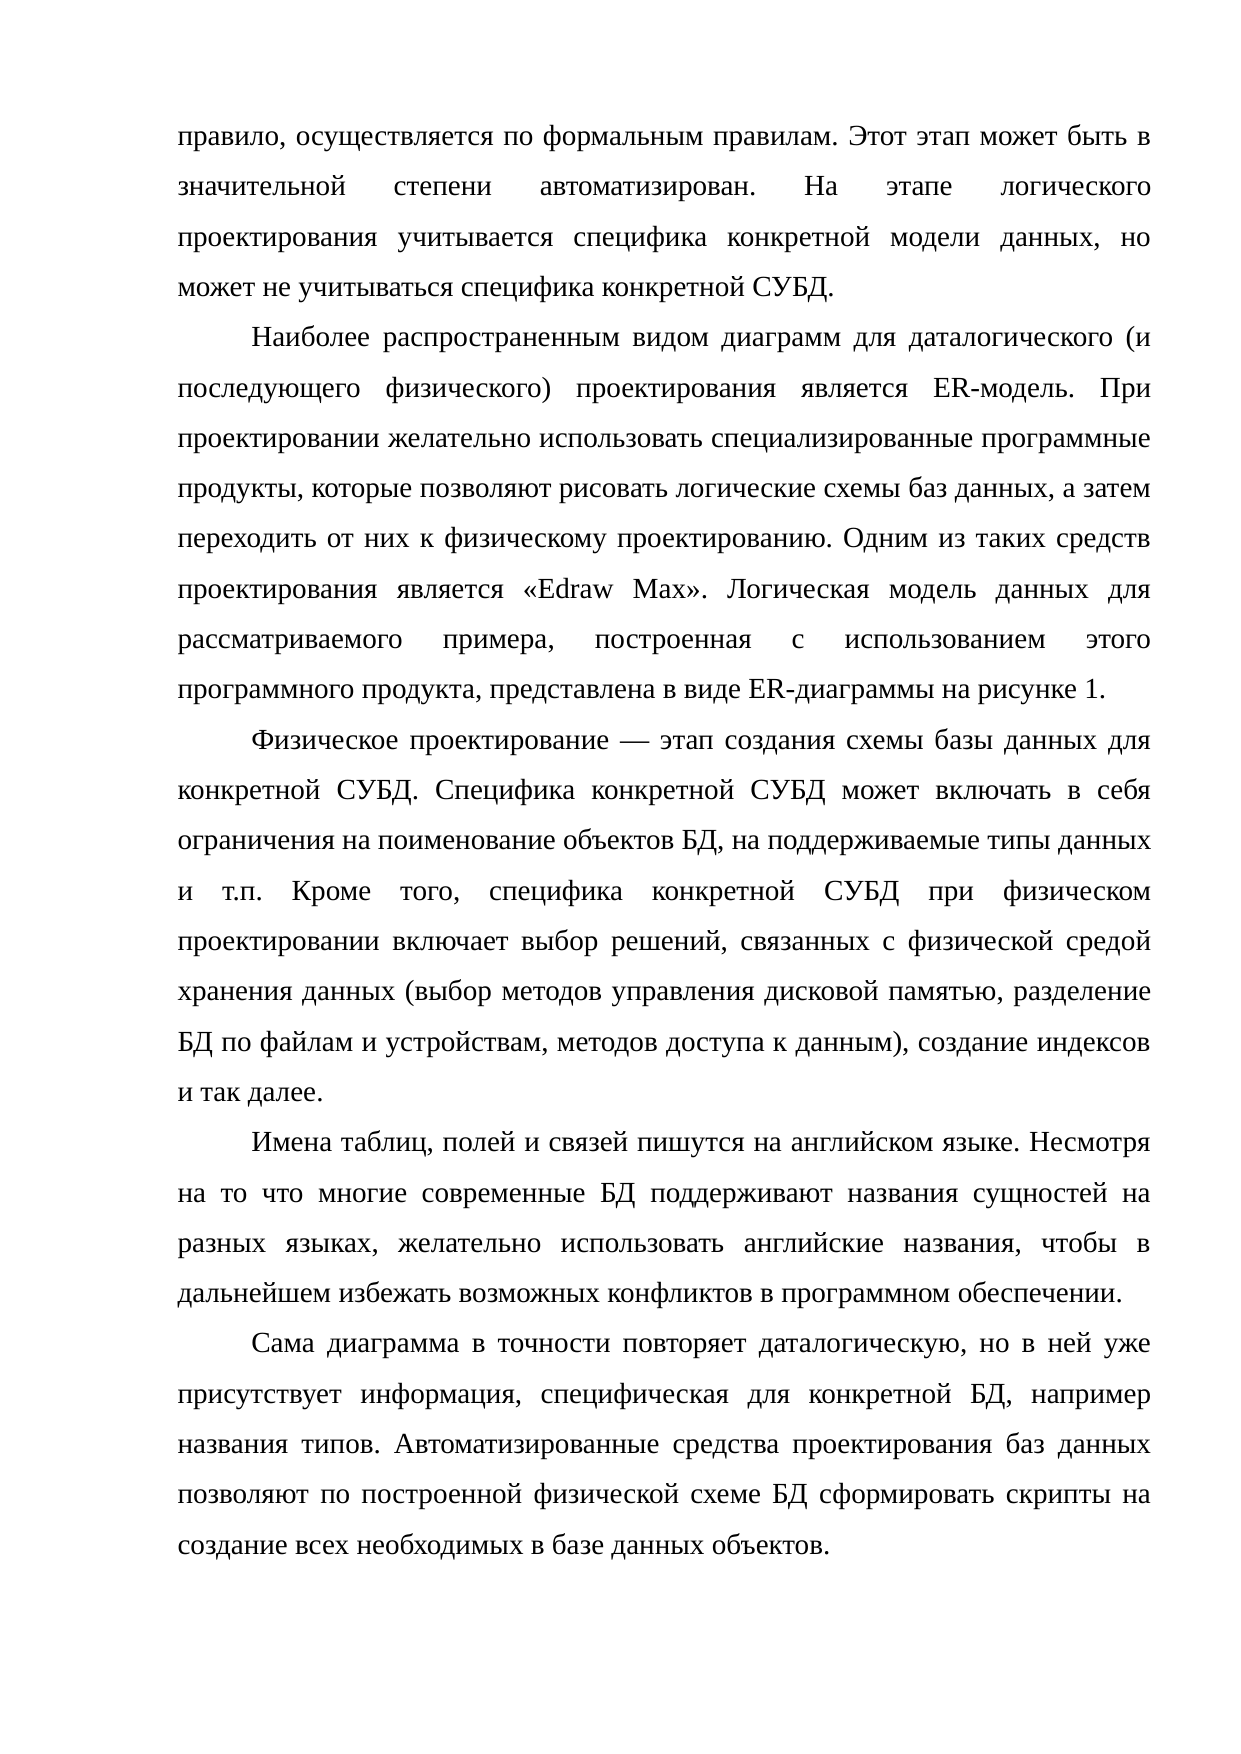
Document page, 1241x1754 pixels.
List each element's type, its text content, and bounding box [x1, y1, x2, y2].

text Физическое проектирование — этап создания схемы базы данных для конкретной СУБД. Специфика конкретной СУБД может включать в себя ограничения на поименование объектов БД, на поддерживаемые типы данных и т.п. Кроме того, специфика конкретной СУБД при физическом проектировании включает выбор решений, связанных с физической средой хранения данных (выбор методов управления дисковой памятью, разделение БД по файлам и устройствам, методов доступа к данным), создание индексов и так далее. [177, 722, 1152, 1108]
text Наиболее распространенным видом диаграмм для даталогического (и последующего физического) проектирования является ER-модель. При проектировании желательно использовать специализированные программные продукты, которые позволяют рисовать логические схемы баз данных, а затем переходить от них к физическому проектированию. Одним из таких средств проектирования является «Edraw Max». Логическая модель данных для рассматриваемого примера, построенная с использованием этого программного продукта, представлена в виде ER-диаграммы на рисунке 1. [177, 319, 1152, 705]
text Сама диаграмма в точности повторяет даталогическую, но в ней уже присутствует информация, специфическая для конкретной БД, например названия типов. Автоматизированные средства проектирования баз данных позволяют по построенной физической схеме БД сформировать скрипты на создание всех необходимых в базе данных объектов. [177, 1326, 1152, 1560]
text Имена таблиц, полей и связей пишутся на английском языке. Несмотря на то что многие современные БД поддерживают названия сущностей на разных языках, желательно использовать английские названия, чтобы в дальнейшем избежать возможных конфликтов в программном обеспечении. [177, 1124, 1152, 1309]
text правило, осуществляется по формальным правилам. Этот этап может быть в значительной степени автоматизирован. На этапе логического проектирования учитывается специфика конкретной модели данных, но может не учитываться специфика конкретной СУБД. [177, 118, 1152, 303]
